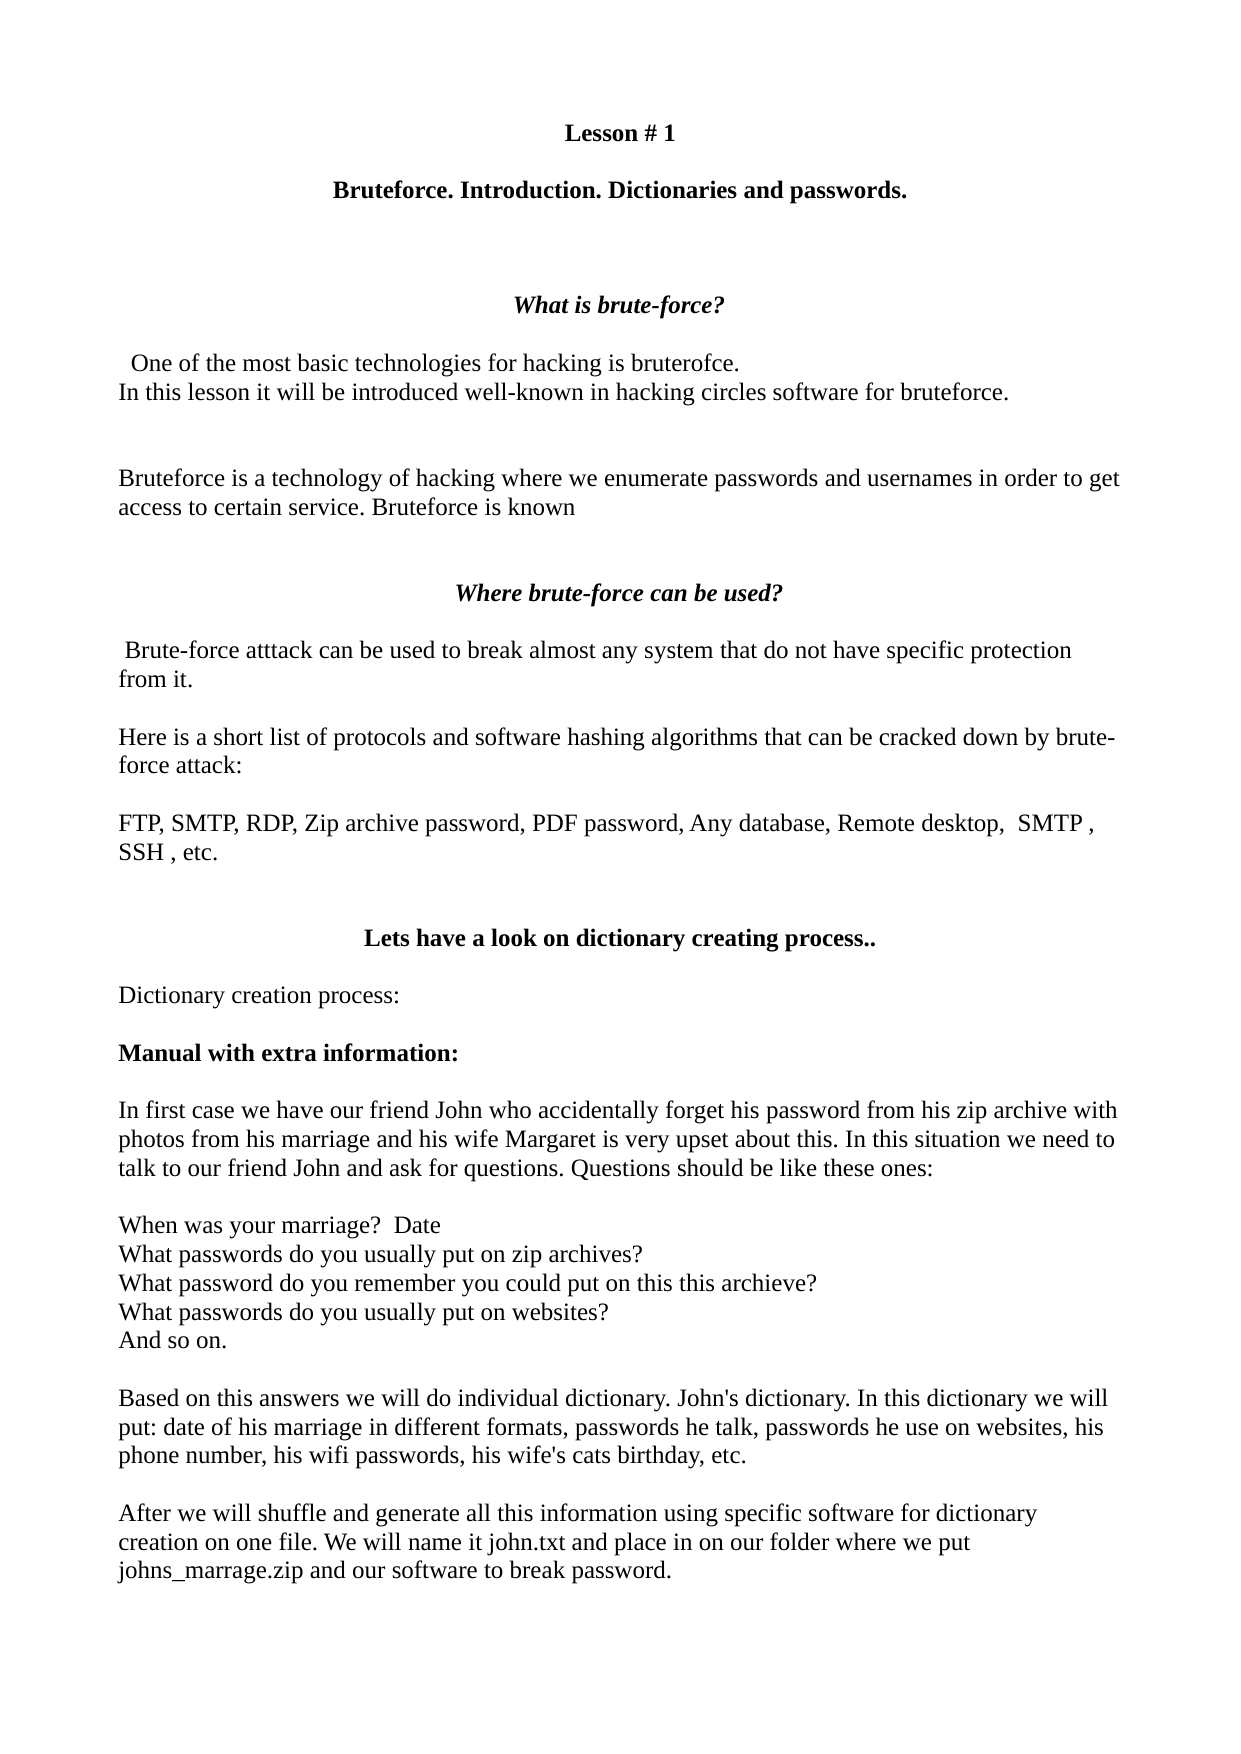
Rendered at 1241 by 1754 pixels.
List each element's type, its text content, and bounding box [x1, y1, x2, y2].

text Lets have a look on dictionary creating process.. [118, 923, 1122, 952]
text Bruteforce. Introduction. Dictionaries and passwords. [118, 176, 1122, 204]
text Bruteforce is a technology of hacking where we enumerate passwords and usernames in order to get access to certain service. Bruteforce is known [118, 463, 1122, 521]
text Brute-force atttack can be used to break almost any system that do not have specific protection from it. [118, 636, 1122, 693]
text After we will shuffle and generate all this information using specific software for dictionary creation on one file. We will name it john.txt and place in on our folder where we put johns_marrage.zip and our software to break password. [118, 1498, 1122, 1584]
text And so on. [118, 1326, 1122, 1354]
text One of the most basic technologies for hacking is bruterofce. [118, 348, 1122, 377]
text What passwords do you usually put on zip archives? [118, 1239, 1122, 1268]
text What passwords do you usually put on websites? [118, 1297, 1122, 1326]
text Here is a short list of protocols and software hashing algorithms that can be cracked down by brute-force attack: [118, 722, 1122, 779]
text Based on this answers we will do individual dictionary. John's dictionary. In this dictionary we will put: date of his marriage in different formats, passwords he talk, passwords he use on websites, his phone number, his wifi passwords, his wife's cats birthday, etc. [118, 1383, 1122, 1469]
text What password do you remember you could put on this this archieve? [118, 1268, 1122, 1297]
text When was your marriage? Date [118, 1211, 1122, 1239]
text In this lesson it will be introduced well-known in hacking circles software for bruteforce. [118, 377, 1122, 406]
text FTP, SMTP, RDP, Zip archive password, PDF password, Any database, Remote desktop, SMTP , SSH , etc. [118, 808, 1122, 866]
text What is brute-force? [118, 291, 1122, 319]
text Where brute-force can be used? [118, 578, 1122, 607]
text Manual with extra information: [118, 1038, 1122, 1067]
text Dictionary creation process: [118, 981, 1122, 1009]
text In first case we have our friend John who accidentally forget his password from his zip archive with photos from his marriage and his wife Margaret is very upset about this. In this situation we need to talk to our friend John and ask for questions. Questions should be like these ones: [118, 1096, 1122, 1182]
text Lesson # 1 [118, 118, 1122, 147]
